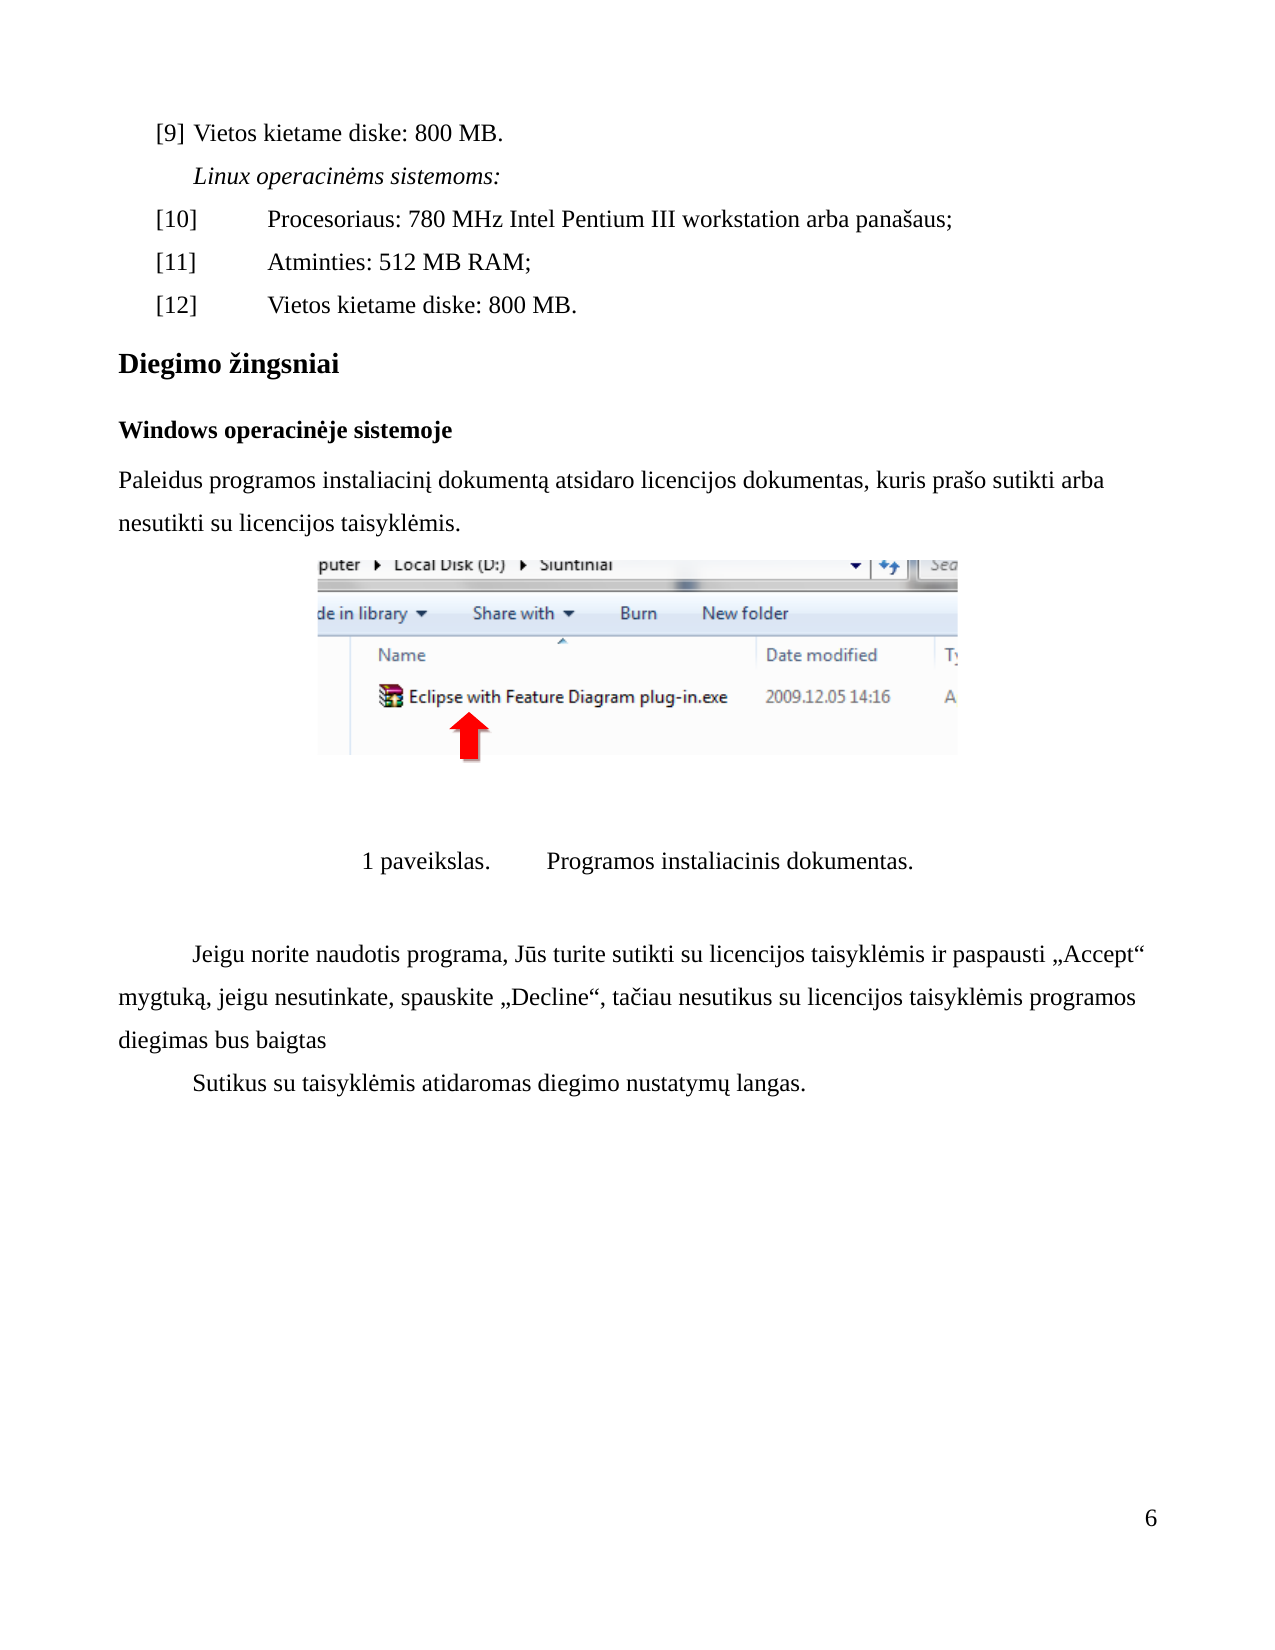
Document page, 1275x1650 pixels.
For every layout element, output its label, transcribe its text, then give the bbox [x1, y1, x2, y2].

text Jeigu norite naudotis programa, Jūs turite sutikti su licencijos taisyklėmis ir paspausti „Accept“ mygtuką, jeigu nesutinkate, spauskite „Decline“, tačiau nesutikus su licencijos taisyklėmis programos diegimas bus baigtas [118, 939, 1157, 1054]
subtitle Diegimo žingsniai [118, 346, 1157, 380]
list Procesoriaus: 780 MHz Intel Pentium III workstation arba panašaus; [156, 204, 1157, 233]
picture [317, 560, 958, 755]
list Vietos kietame diske: 800 MB. [156, 118, 1157, 147]
list Vietos kietame diske: 800 MB. [156, 291, 1157, 319]
text Paleidus programos instaliacinį dokumentą atsidaro licencijos dokumentas, kuris prašo sutikti arba nesutikti su licencijos taisyklėmis. [118, 465, 1157, 537]
text Linux operacinėms sistemoms: [118, 161, 1157, 190]
text Sutikus su taisyklėmis atidaromas diegimo nustatymų langas. [118, 1068, 1157, 1097]
list Programos instaliacinis dokumentas. [118, 846, 1157, 875]
subtitle Windows operacinėje sistemoje [118, 415, 1157, 444]
list Atminties: 512 MB RAM; [156, 247, 1157, 276]
